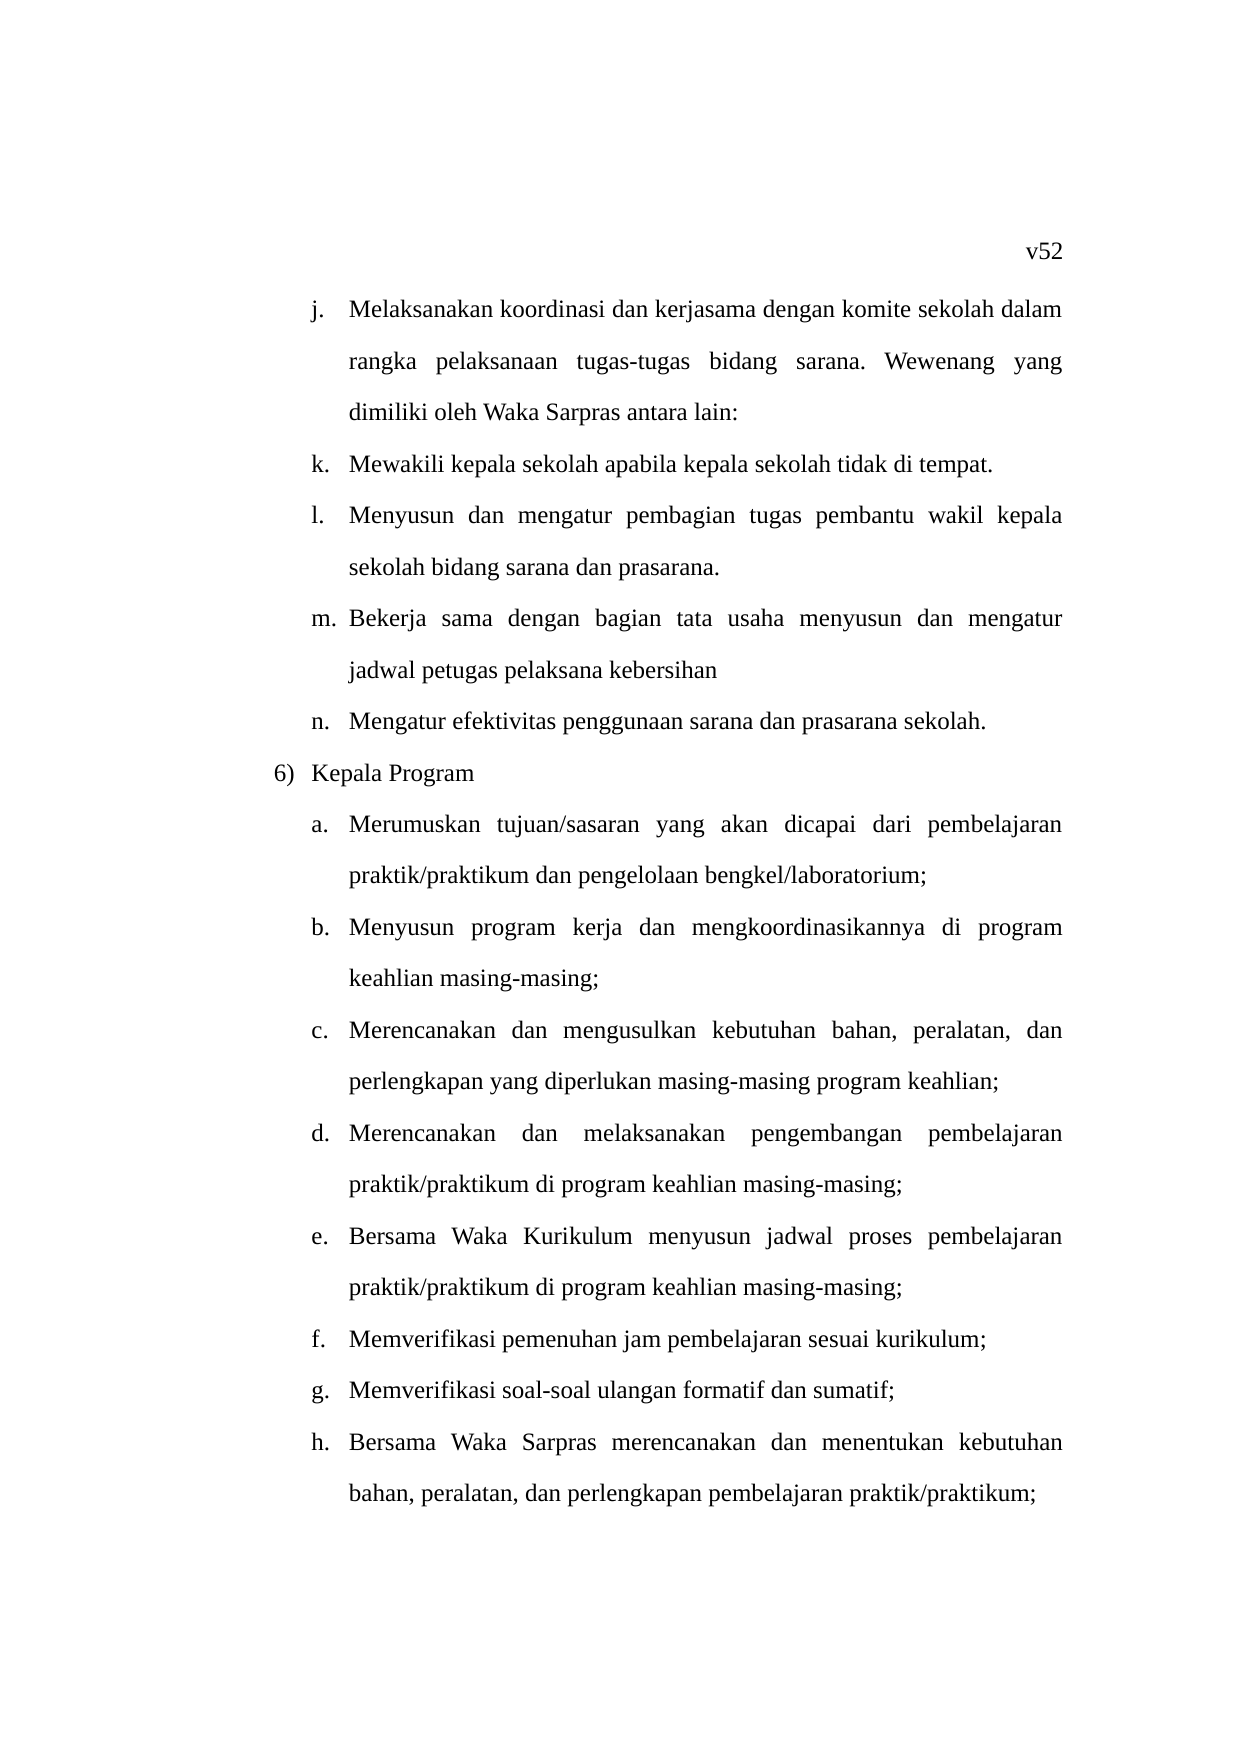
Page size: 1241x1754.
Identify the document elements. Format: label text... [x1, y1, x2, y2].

list Mengatur efektivitas penggunaan sarana dan prasarana sekolah. [311, 706, 1063, 735]
list Menyusun dan mengatur pembagian tugas pembantu wakil kepala sekolah bidang sarana dan prasarana. [311, 500, 1063, 581]
list Bersama Waka Kurikulum menyusun jadwal proses pembelajaran praktik/praktikum di program keahlian masing-masing; [311, 1221, 1063, 1301]
list Melaksanakan koordinasi dan kerjasama dengan komite sekolah dalam rangka pelaksanaan tugas-tugas bidang sarana. Wewenang yang dimiliki oleh Waka Sarpras antara lain: [311, 294, 1063, 426]
list Merumuskan tujuan/sasaran yang akan dicapai dari pembelajaran praktik/praktikum dan pengelolaan bengkel/laboratorium; [311, 809, 1063, 889]
list Kepala Program [274, 758, 1063, 786]
list Menyusun program kerja dan mengkoordinasikannya di program keahlian masing-masing; [311, 912, 1063, 992]
list Merencanakan dan mengusulkan kebutuhan bahan, peralatan, dan perlengkapan yang diperlukan masing-masing program keahlian; [311, 1015, 1063, 1095]
list Bekerja sama dengan bagian tata usaha menyusun dan mengatur jadwal petugas pelaksana kebersihan [311, 603, 1063, 683]
list Memverifikasi pemenuhan jam pembelajaran sesuai kurikulum; [311, 1324, 1063, 1352]
list Merencanakan dan melaksanakan pengembangan pembelajaran praktik/praktikum di program keahlian masing-masing; [311, 1118, 1063, 1198]
list Bersama Waka Sarpras merencanakan dan menentukan kebutuhan bahan, peralatan, dan perlengkapan pembelajaran praktik/praktikum; [311, 1427, 1063, 1507]
list Memverifikasi soal-soal ulangan formatif dan sumatif; [311, 1375, 1063, 1404]
list Mewakili kepala sekolah apabila kepala sekolah tidak di tempat. [311, 449, 1063, 478]
